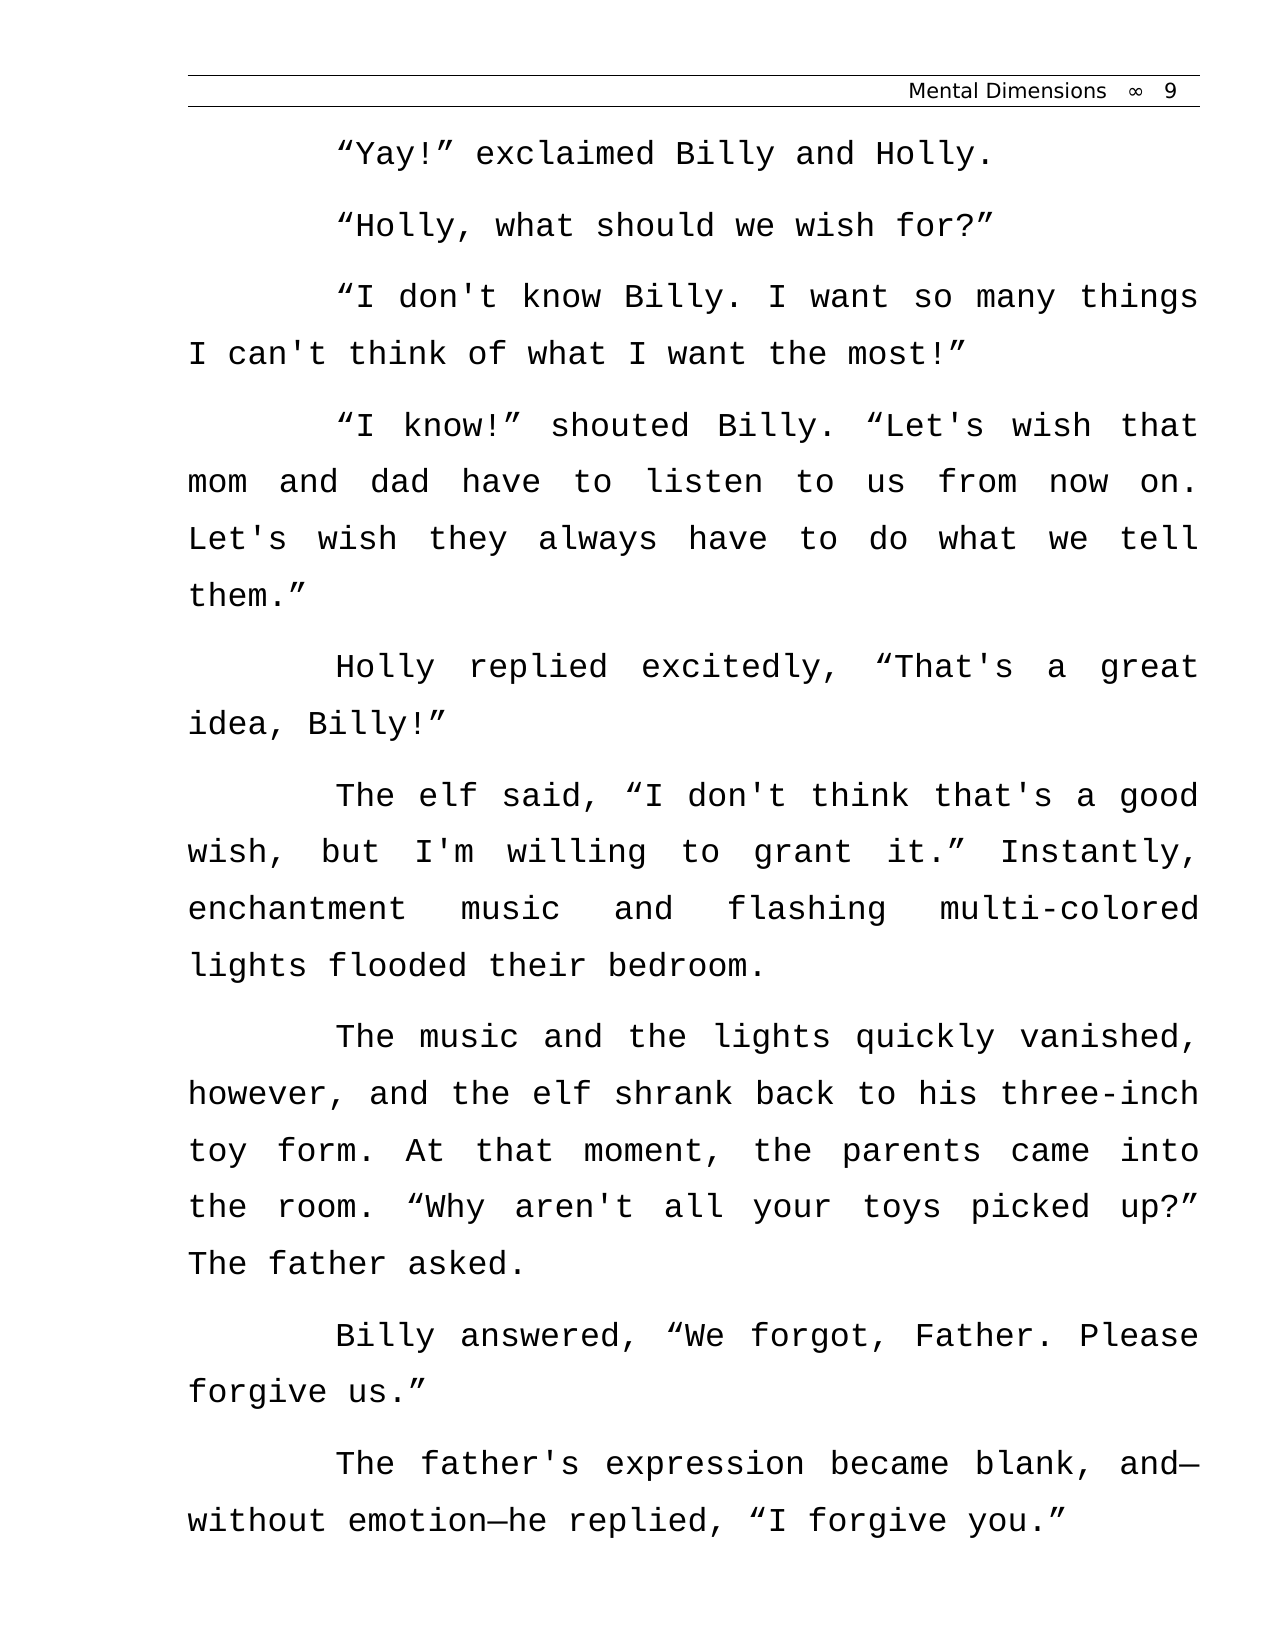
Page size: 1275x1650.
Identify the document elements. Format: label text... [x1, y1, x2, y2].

text “Holly, what should we wish for?” [187, 208, 1200, 246]
text “Yay!” exclaimed Billy and Holly. [187, 137, 1200, 174]
text “I know!” shouted Billy. “Let's wish that mom and dad have to listen to us from now on. Let's wish they always have to do what we tell them.” [187, 408, 1200, 616]
text The elf said, “I don't think that's a good wish, but I'm willing to grant it.” Instantly, enchantment music and flashing multi-colored lights flooded their bedroom. [187, 778, 1200, 986]
text Billy answered, “We forgot, Father. Please forgive us.” [187, 1318, 1200, 1413]
text The father's expression became blank, and—without emotion—he replied, “I forgive you.” [187, 1447, 1200, 1541]
text “I don't know Billy. I want so many things I can't think of what I want the most!” [187, 280, 1200, 374]
text Holly replied excitedly, “That's a great idea, Billy!” [187, 650, 1200, 744]
text The music and the lights quickly vanished, however, and the elf shrank back to his three-inch toy form. At that moment, the parents came into the room. “Why aren't all your toys picked up?” The father asked. [187, 1020, 1200, 1284]
